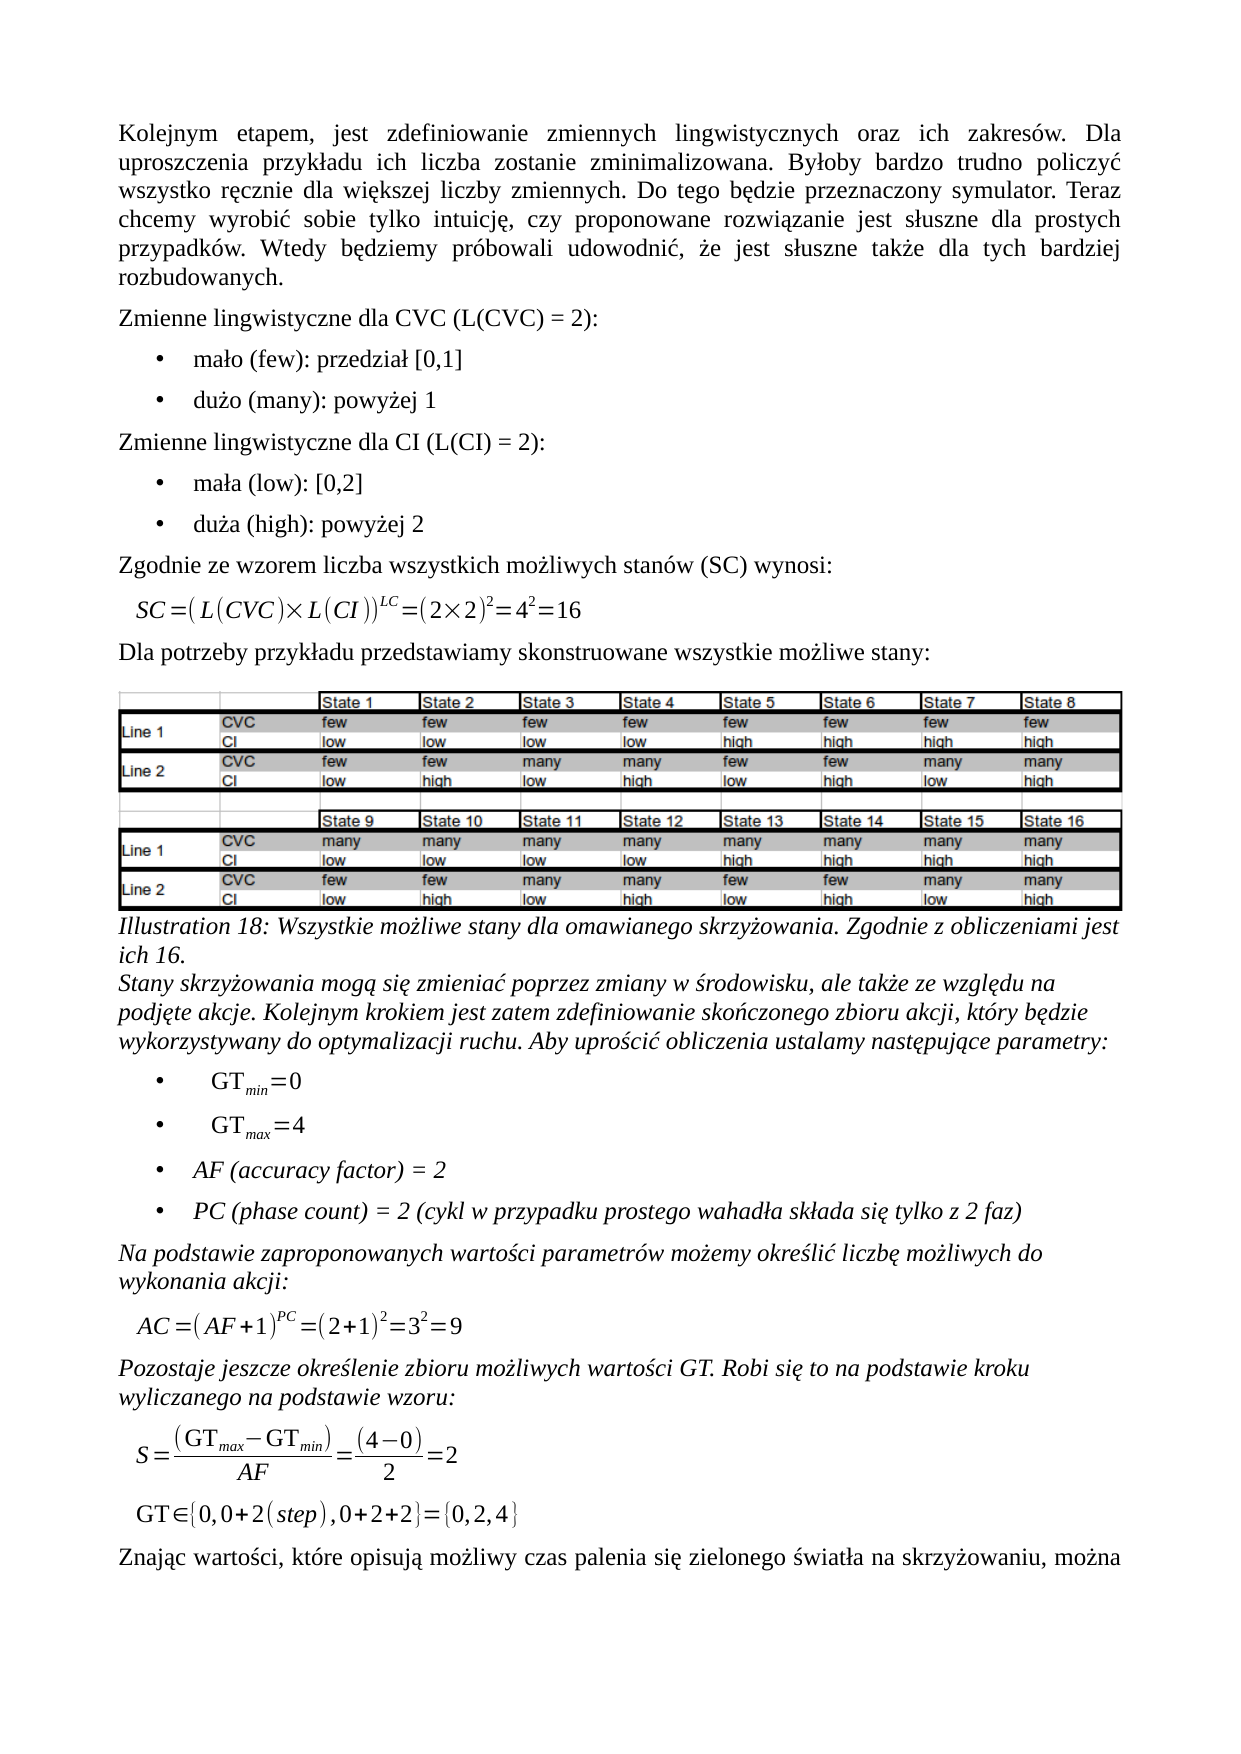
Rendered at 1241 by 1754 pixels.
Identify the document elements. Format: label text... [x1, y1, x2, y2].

text [118, 679, 1122, 691]
list dużo (many): powyżej 1 [156, 386, 1122, 414]
text Na podstawie zaproponowanych wartości parametrów możemy określić liczbę możliwych do wykonania akcji: [118, 1238, 1122, 1295]
list duża (high): powyżej 2 [156, 509, 1122, 538]
list PC (phase count) = 2 (cykl w przypadku prostego wahadła składa się tylko z 2 faz) [156, 1196, 1122, 1225]
text Zmienne lingwistyczne dla CVC (L(CVC) = 2): [118, 303, 1122, 332]
text Stany skrzyżowania mogą się zmieniać poprzez zmiany w środowisku, ale także ze względu na podjęte akcje. Kolejnym krokiem jest zatem zdefiniowanie skończonego zbioru akcji, który będzie wykorzystywany do optymalizacji ruchu. Aby uprościć obliczenia ustalamy następujące parametry: [118, 968, 1122, 1055]
text Dla potrzeby przykładu przedstawiamy skonstruowane wszystkie możliwe stany: [118, 637, 1122, 666]
text Zmienne lingwistyczne dla CI (L(CI) = 2): [118, 427, 1122, 456]
picture [118, 691, 1123, 911]
list AF (accuracy factor) = 2 [156, 1155, 1122, 1184]
text Illustration 18: Wszystkie możliwe stany dla omawianego skrzyżowania. Zgodnie z obliczeniami jest ich 16. [118, 911, 1122, 968]
text Zgodnie ze wzorem liczba wszystkich możliwych stanów (SC) wynosi: [118, 551, 1122, 579]
list mała (low): [0,2] [156, 468, 1122, 497]
list mało (few): przedział [0,1] [156, 344, 1122, 373]
text Pozostaje jeszcze określenie zbioru możliwych wartości GT. Robi się to na podstawie kroku wyliczanego na podstawie wzoru: [118, 1353, 1122, 1411]
text Kolejnym etapem, jest zdefiniowanie zmiennych lingwistycznych oraz ich zakresów. Dla uproszczenia przykładu ich liczba zostanie zminimalizowana. Byłoby bardzo trudno policzyć wszystko ręcznie dla większej liczby zmiennych. Do tego będzie przeznaczony symulator. Teraz chcemy wyrobić sobie tylko intuicję, czy proponowane rozwiązanie jest słuszne dla prostych przypadków. Wtedy będziemy próbowali udowodnić, że jest słuszne także dla tych bardziej rozbudowanych. [118, 118, 1122, 291]
text Znając wartości, które opisują możliwy czas palenia się zielonego światła na skrzyżowaniu, można [118, 1542, 1122, 1570]
